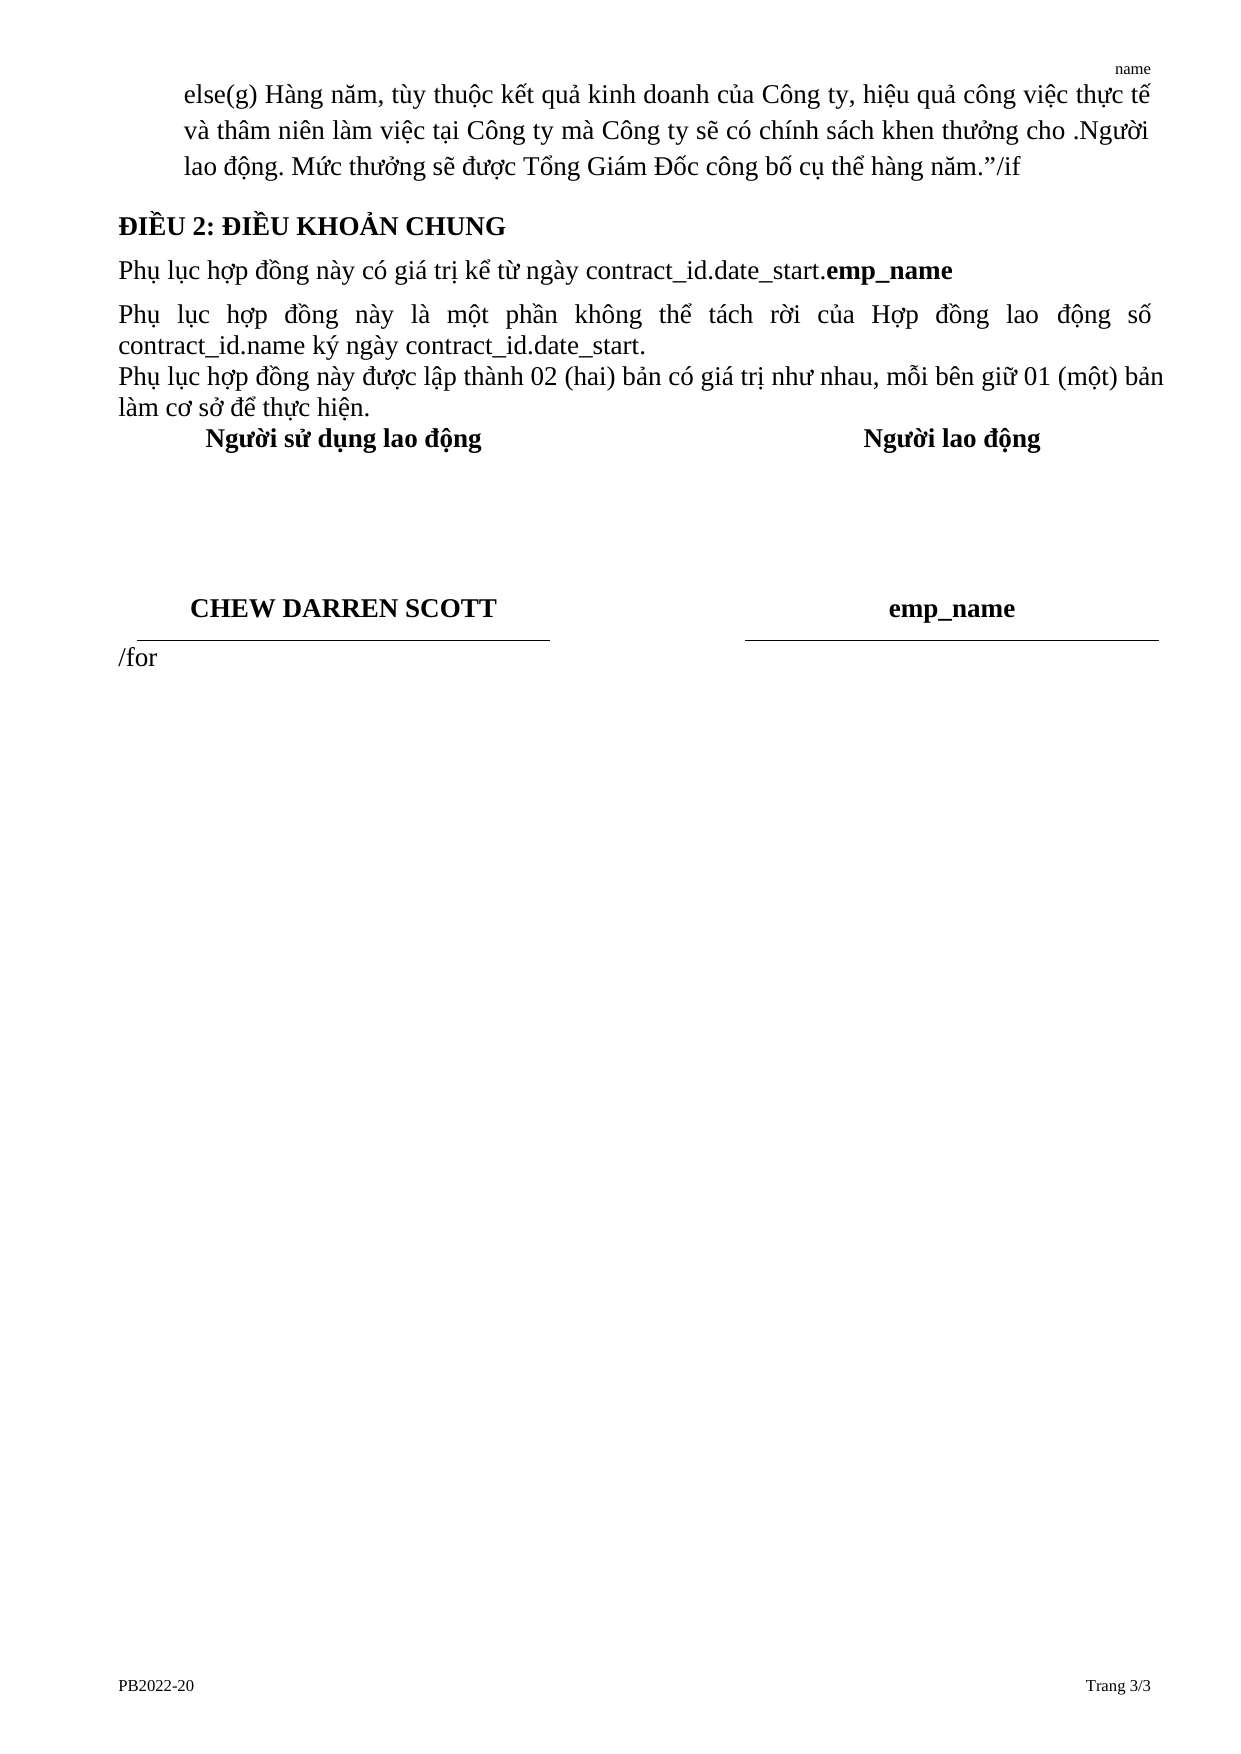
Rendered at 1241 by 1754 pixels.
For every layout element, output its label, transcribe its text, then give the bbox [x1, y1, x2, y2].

text Phụ lục hợp đồng này là một phần không thể tách rời của Hợp đồng lao động số contract_id.name ký ngày contract_id.date_start. [118, 298, 1152, 360]
subtitle else(g) Hàng năm, tùy thuộc kết quả kinh doanh của Công ty, hiệu quả công việc thực tế và thâm niên làm việc tại Công ty mà Công ty sẽ có chính sách khen thưởng cho .Người lao động. Mức thưởng sẽ được Tổng Giám Đốc công bố cụ thể hàng năm.”/if [118, 78, 1152, 181]
text Phụ lục hợp đồng này có giá trị kể từ ngày contract_id.date_start.emp_name [118, 254, 1152, 285]
text Phụ lục hợp đồng này được lập thành 02 (hai) bản có giá trị như nhau, mỗi bên giữ 01 (một) bản làm cơ sở để thực hiện. [118, 360, 1166, 422]
text /for [118, 641, 1152, 672]
table_header Người lao động emp_name [745, 422, 1159, 640]
text ĐIỀU 2: ĐIỀU KHOẢN CHUNG [118, 210, 1152, 242]
table_header Người sử dụng lao động CHEW DARREN SCOTT [137, 422, 550, 640]
table_header [550, 422, 745, 640]
